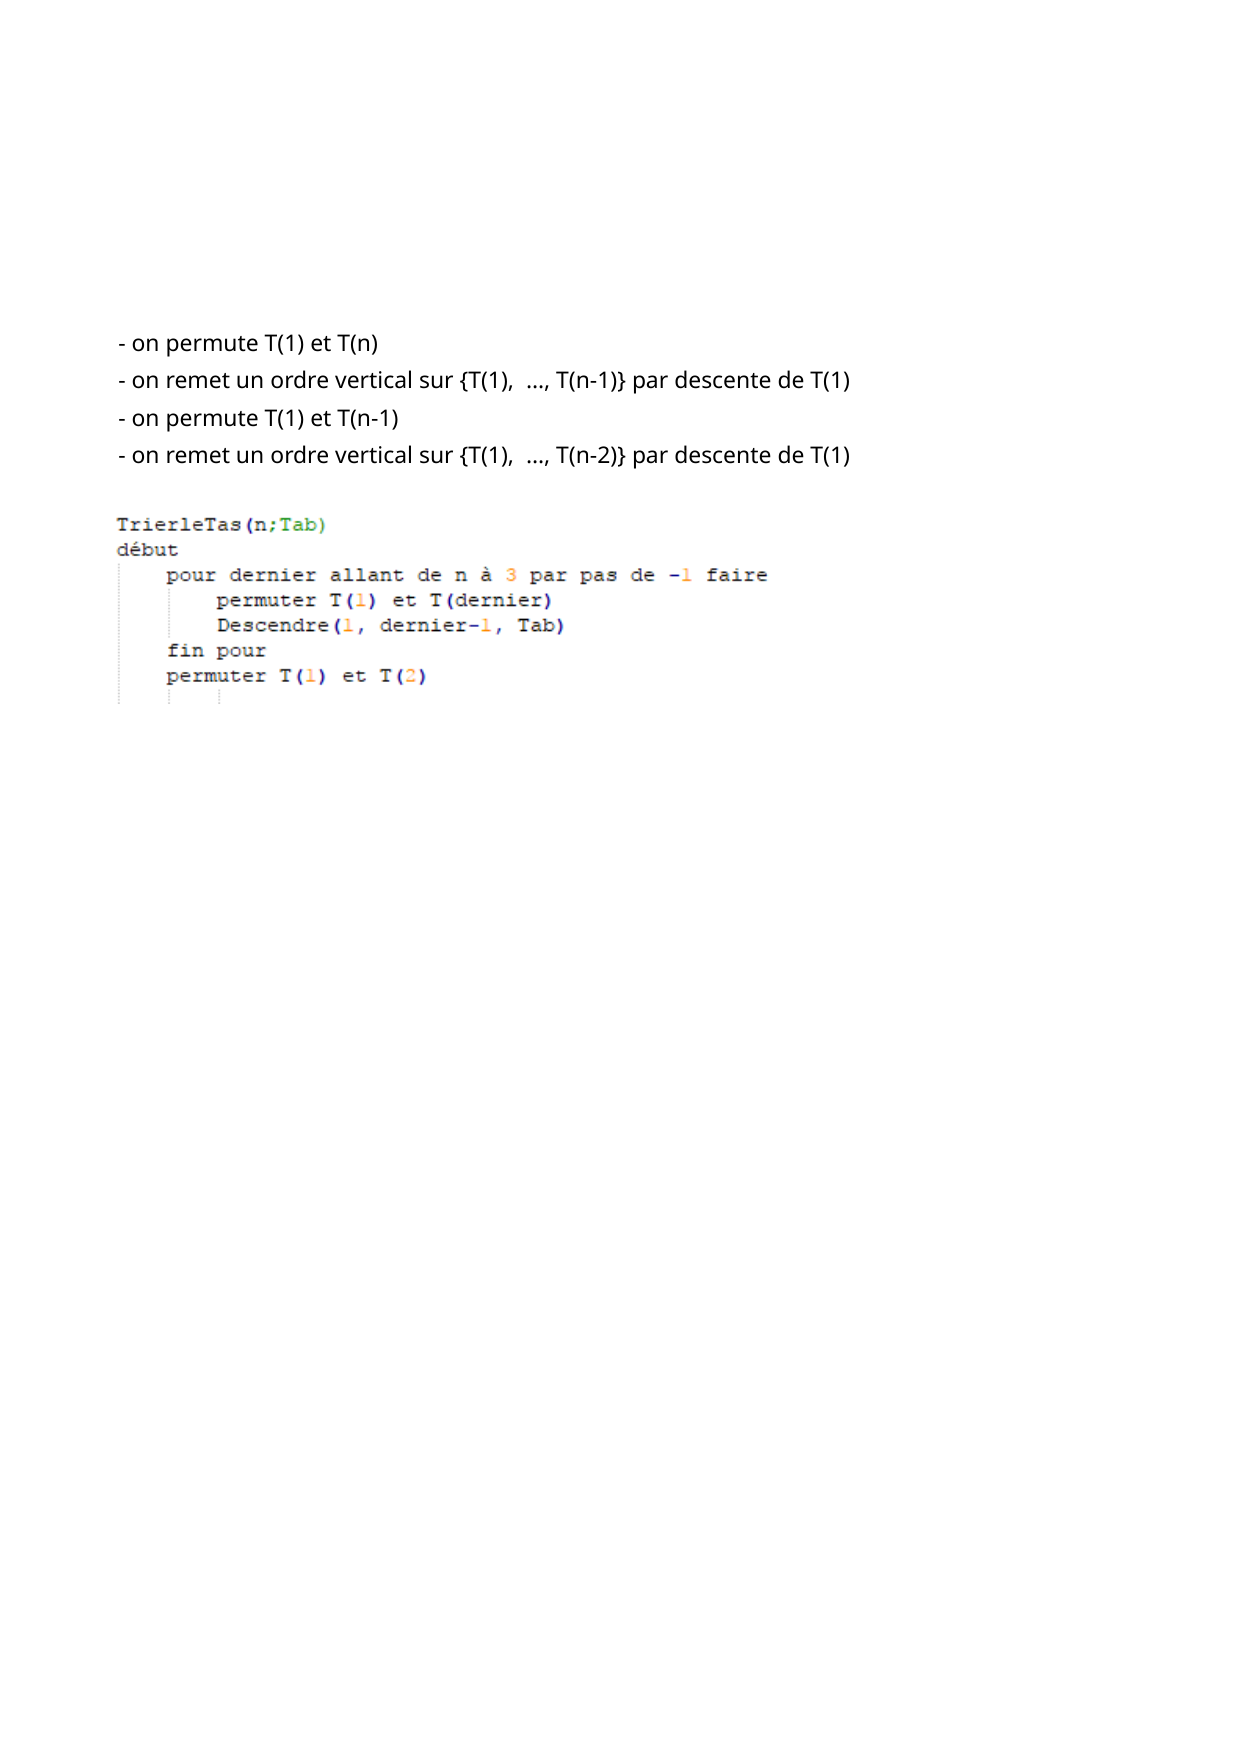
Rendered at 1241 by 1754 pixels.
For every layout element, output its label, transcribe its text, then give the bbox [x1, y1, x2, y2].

text - on permute T(1) et T(n) - on remet un ordre vertical sur {T(1), …, T(n-1)} par descente de T(1) - on permute T(1) et T(n-1) - on remet un ordre vertical sur {T(1), …, T(n-2)} par descente de T(1) [118, 326, 1122, 470]
picture [109, 502, 778, 704]
